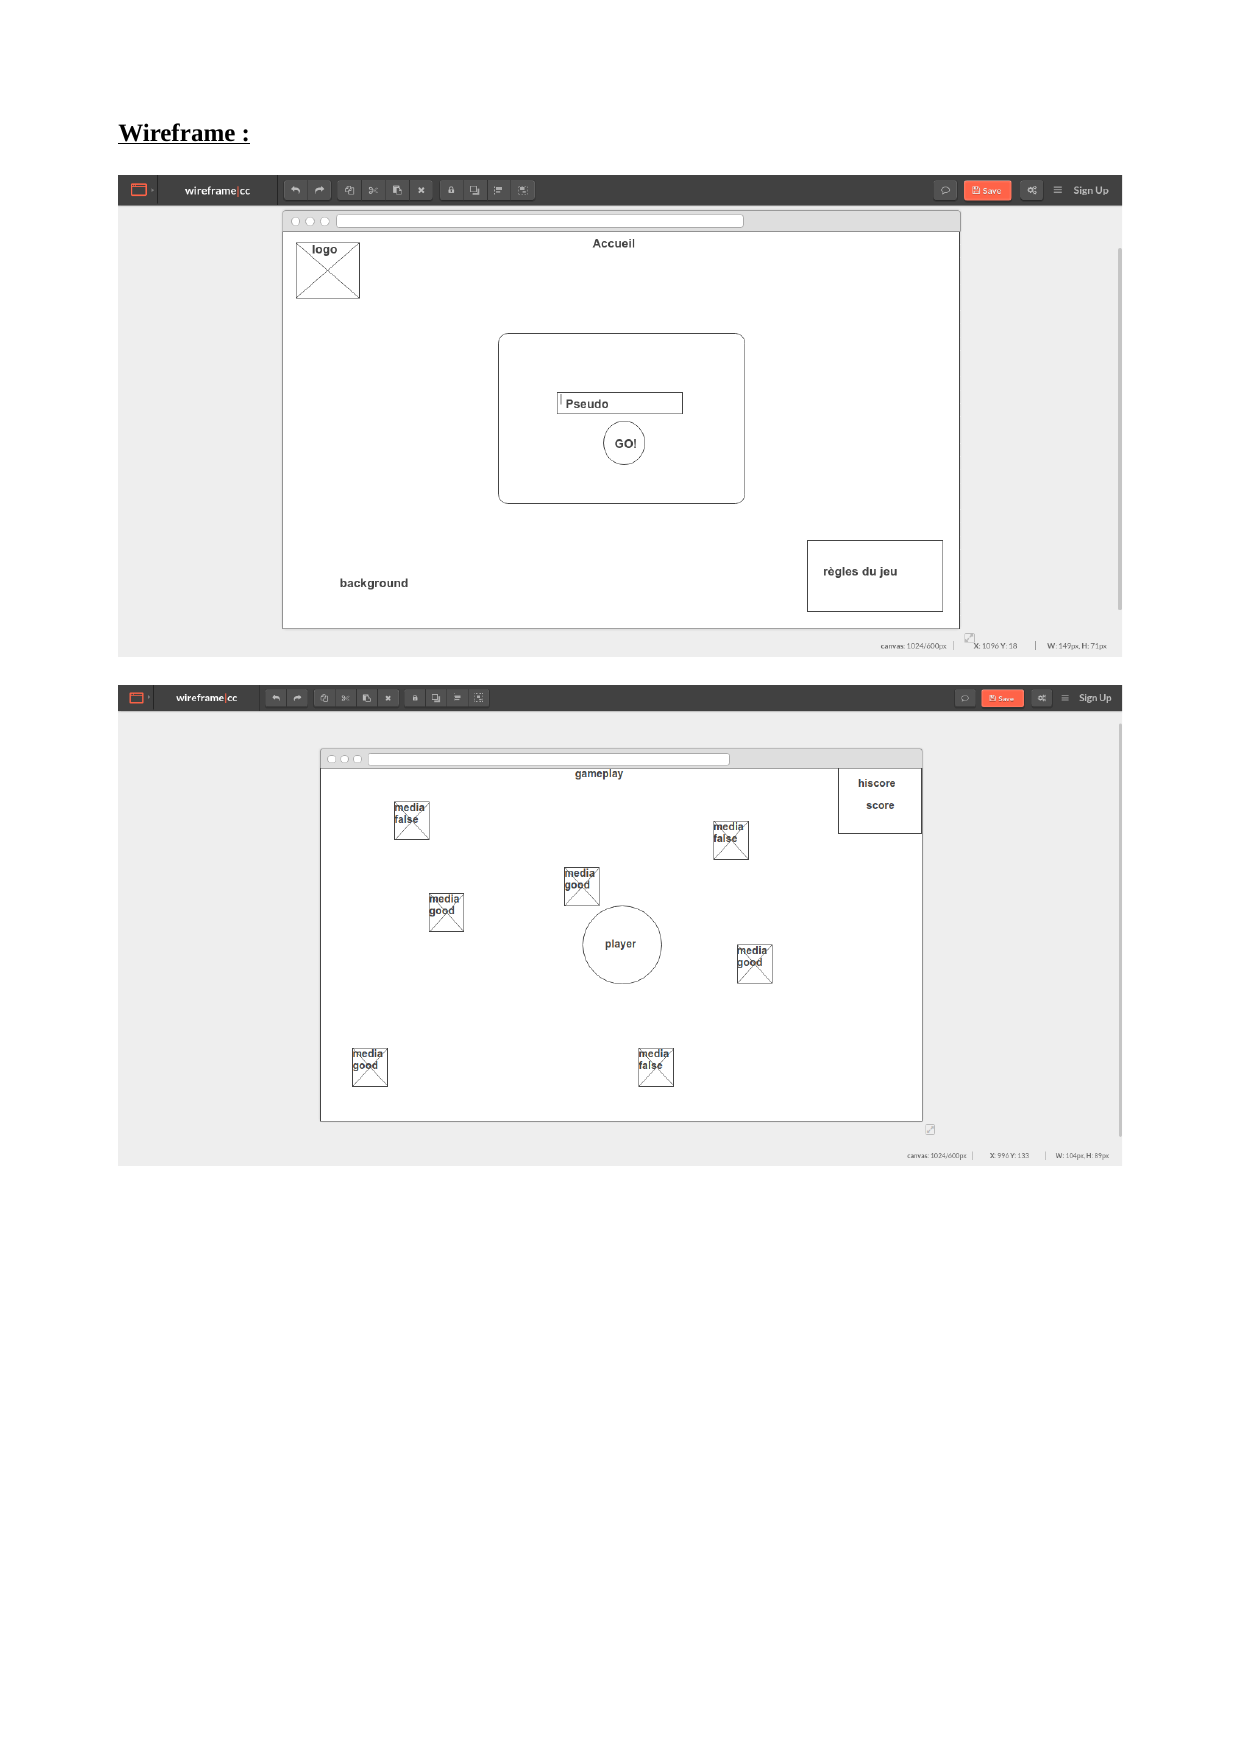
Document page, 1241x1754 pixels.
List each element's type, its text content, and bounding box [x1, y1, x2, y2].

picture [118, 685, 1123, 1166]
text Wireframe : [118, 118, 1122, 147]
picture [118, 175, 1123, 657]
